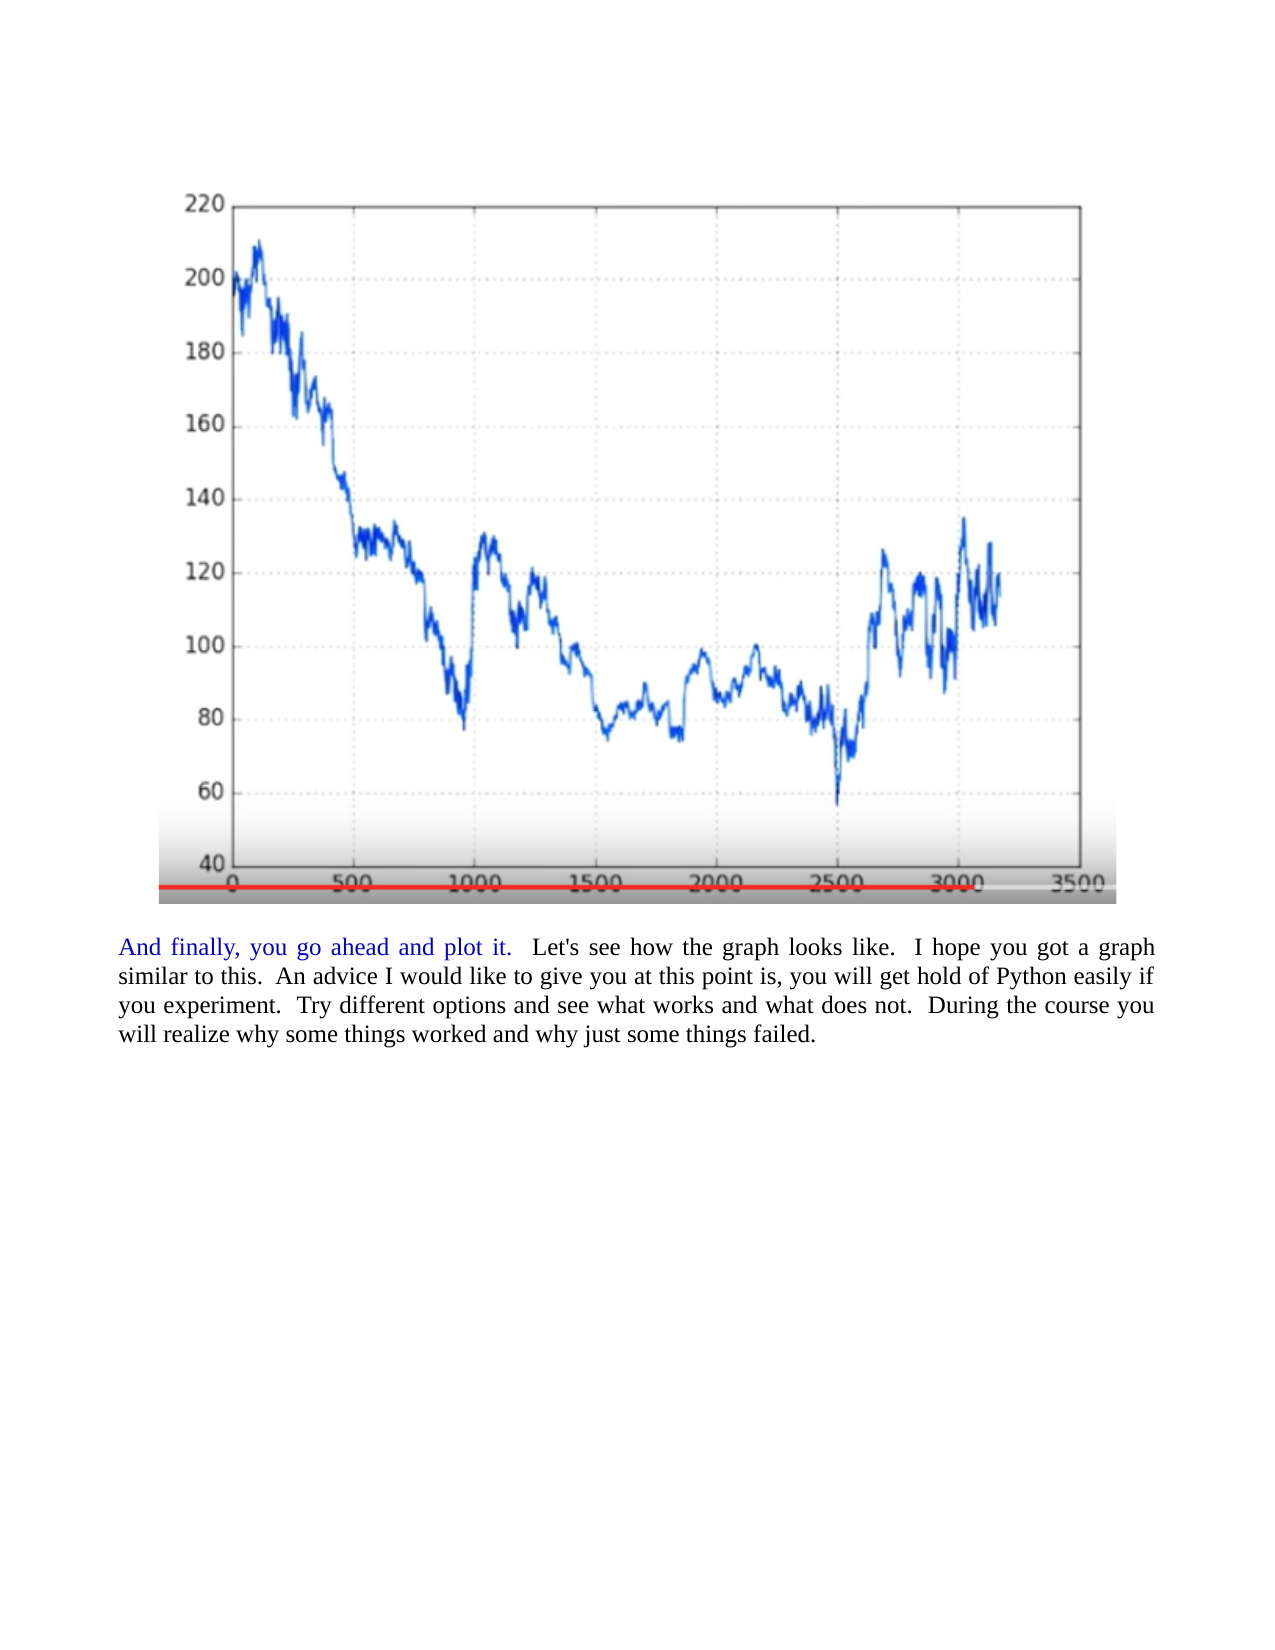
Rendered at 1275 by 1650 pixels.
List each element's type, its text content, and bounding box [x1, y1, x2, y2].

picture [158, 175, 1117, 904]
text And finally, you go ahead and plot it. Let's see how the graph looks like. I hope you got a graph similar to this. An advice I would like to give you at this point is, you will get hold of Python easily if you experiment. Try different options and see what works and what does not. During the course you will realize why some things worked and why just some things failed. [118, 932, 1157, 1047]
